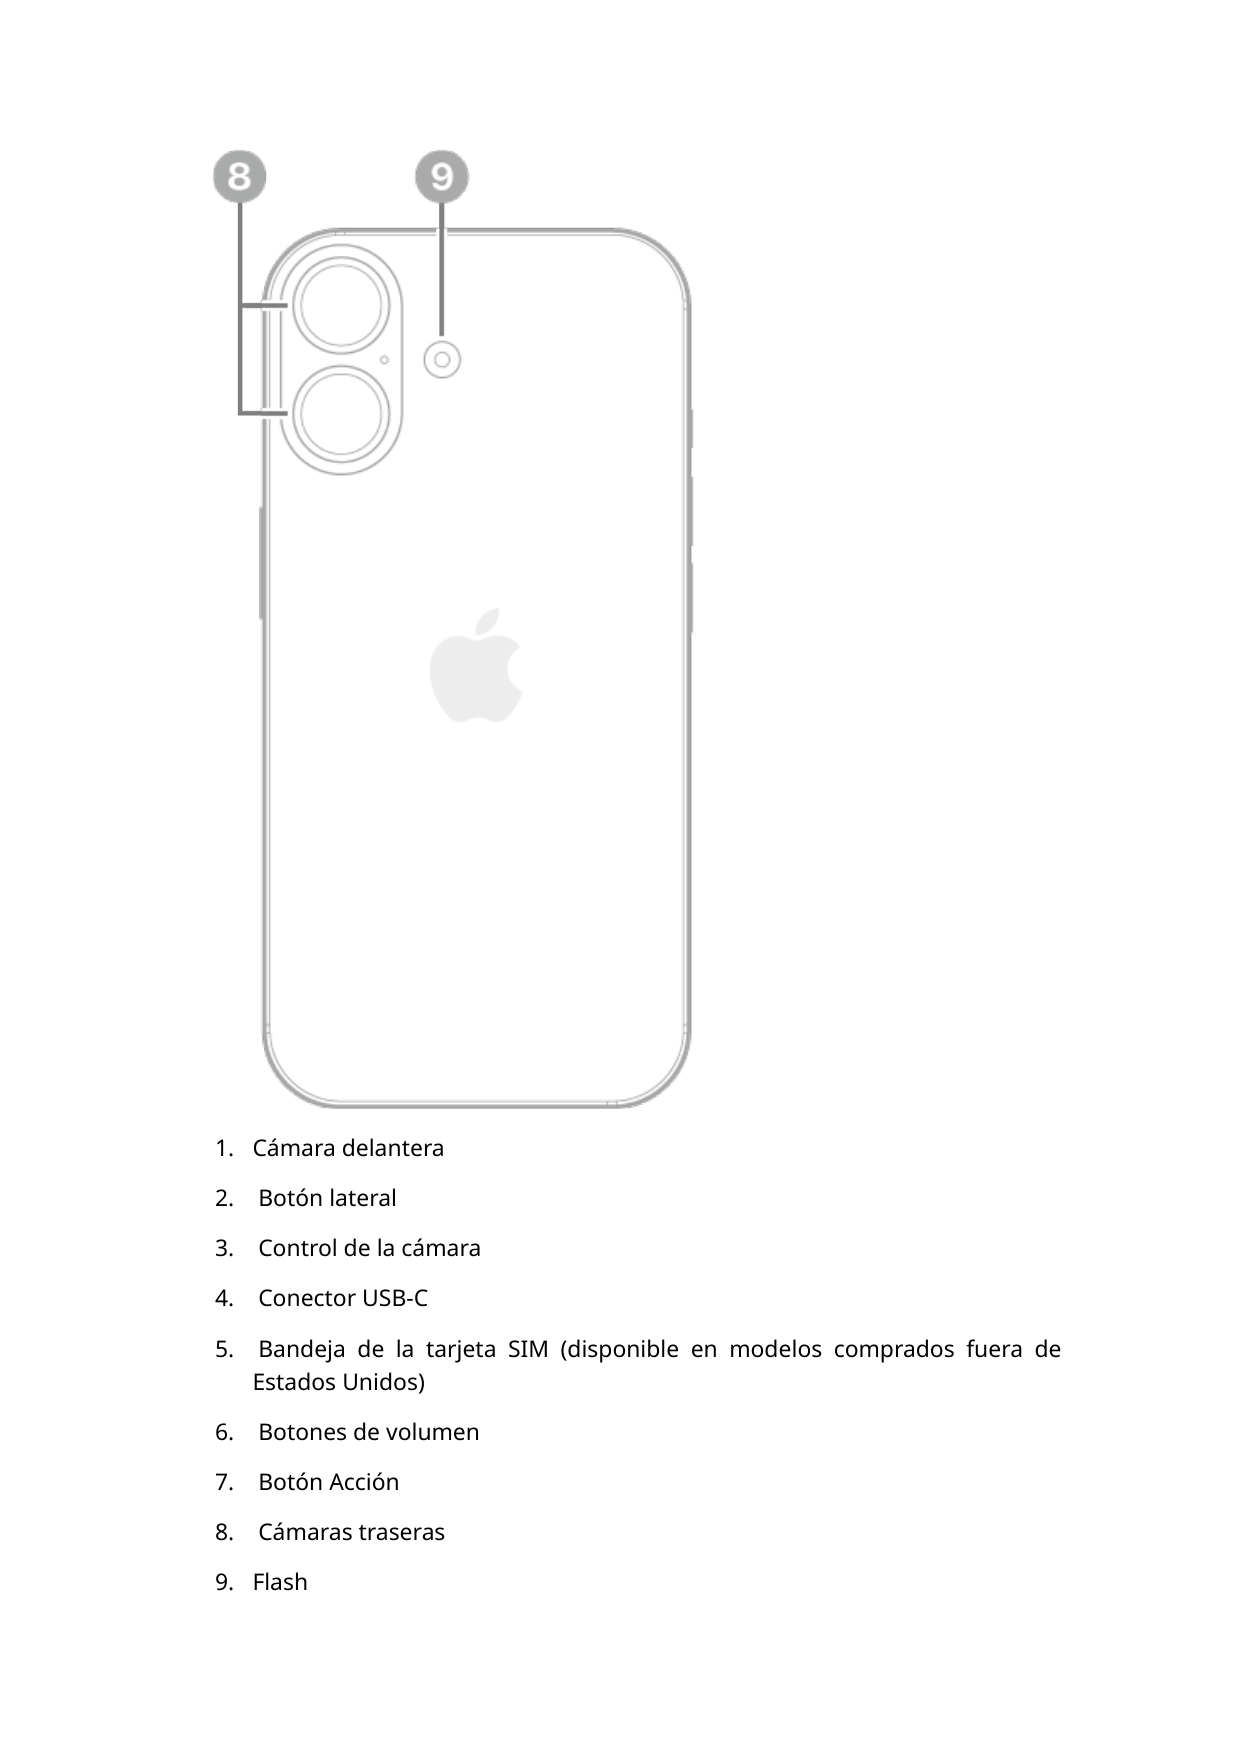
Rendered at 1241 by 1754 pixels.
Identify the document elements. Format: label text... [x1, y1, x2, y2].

list Cámaras traseras [215, 1516, 1063, 1547]
list Cámara delantera [215, 1132, 1063, 1163]
list Botones de volumen [215, 1416, 1063, 1447]
list Botón Acción [215, 1466, 1063, 1497]
list Bandeja de la tarjeta SIM (disponible en modelos comprados fuera de Estados Unidos) [215, 1332, 1063, 1397]
list Conector USB-C [215, 1282, 1063, 1314]
list Botón lateral [215, 1182, 1063, 1213]
list Control de la cámara [215, 1232, 1063, 1263]
list Flash [215, 1566, 1063, 1598]
